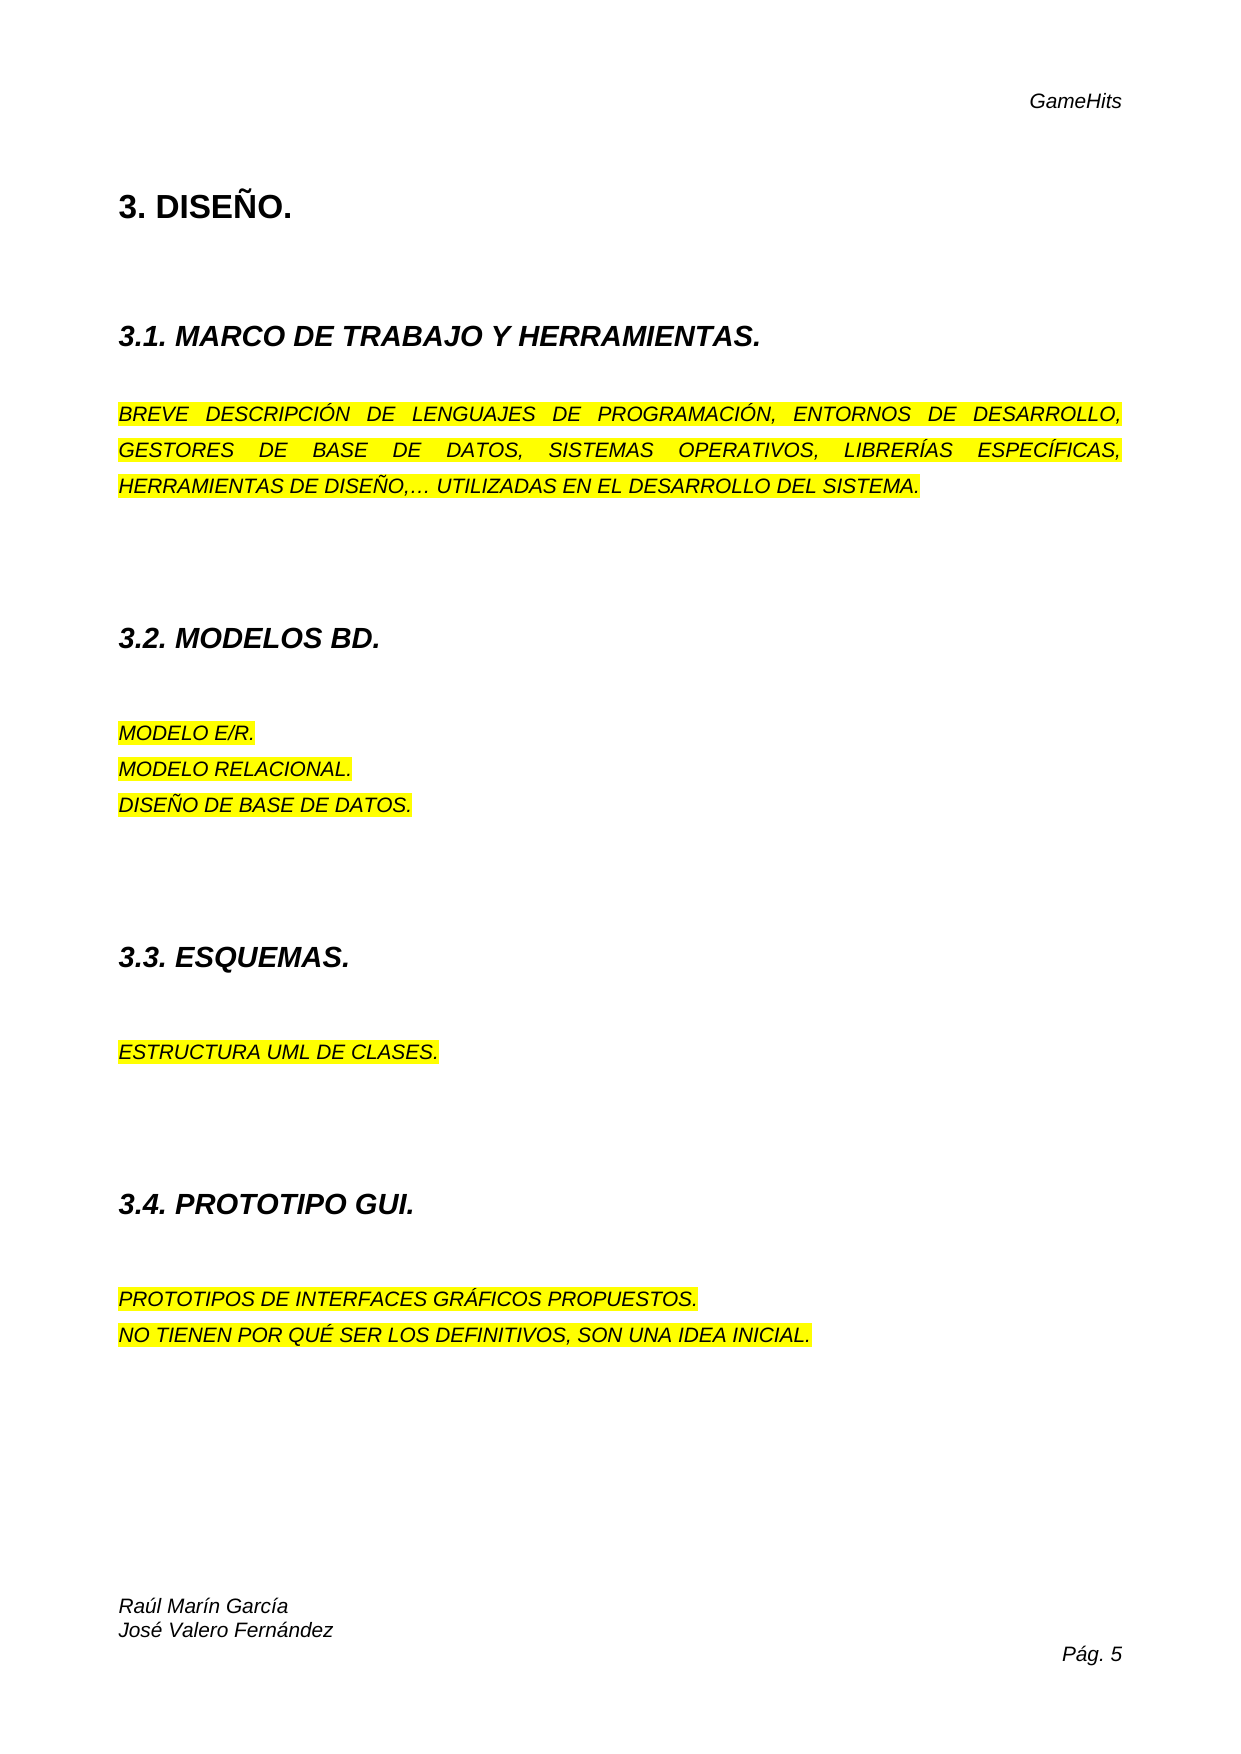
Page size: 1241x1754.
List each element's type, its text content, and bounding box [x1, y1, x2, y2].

text MODELO E/R. [118, 721, 1122, 745]
text DISEÑO DE BASE DE DATOS. [118, 793, 1122, 817]
subtitle 3. DISEÑO. [118, 187, 1122, 226]
text ESTRUCTURA UML DE CLASES. [118, 1040, 1122, 1064]
text PROTOTIPOS DE INTERFACES GRÁFICOS PROPUESTOS. [118, 1287, 1122, 1311]
subtitle 3.2. MODELOS BD. [118, 621, 1122, 655]
subtitle 3.1. MARCO DE TRABAJO Y HERRAMIENTAS. [118, 319, 1122, 353]
subtitle 3.4. PROTOTIPO GUI. [118, 1187, 1122, 1221]
subtitle 3.3. ESQUEMAS. [118, 940, 1122, 974]
text BREVE DESCRIPCIÓN DE LENGUAJES DE PROGRAMACIÓN, ENTORNOS DE DESARROLLO, GESTORES DE BASE DE DATOS, SISTEMAS OPERATIVOS, LIBRERÍAS ESPECÍFICAS, HERRAMIENTAS DE DISEÑO,… UTILIZADAS EN EL DESARROLLO DEL SISTEMA. [118, 402, 1122, 498]
text MODELO RELACIONAL. [118, 757, 1122, 781]
text NO TIENEN POR QUÉ SER LOS DEFINITIVOS, SON UNA IDEA INICIAL. [118, 1323, 1122, 1347]
